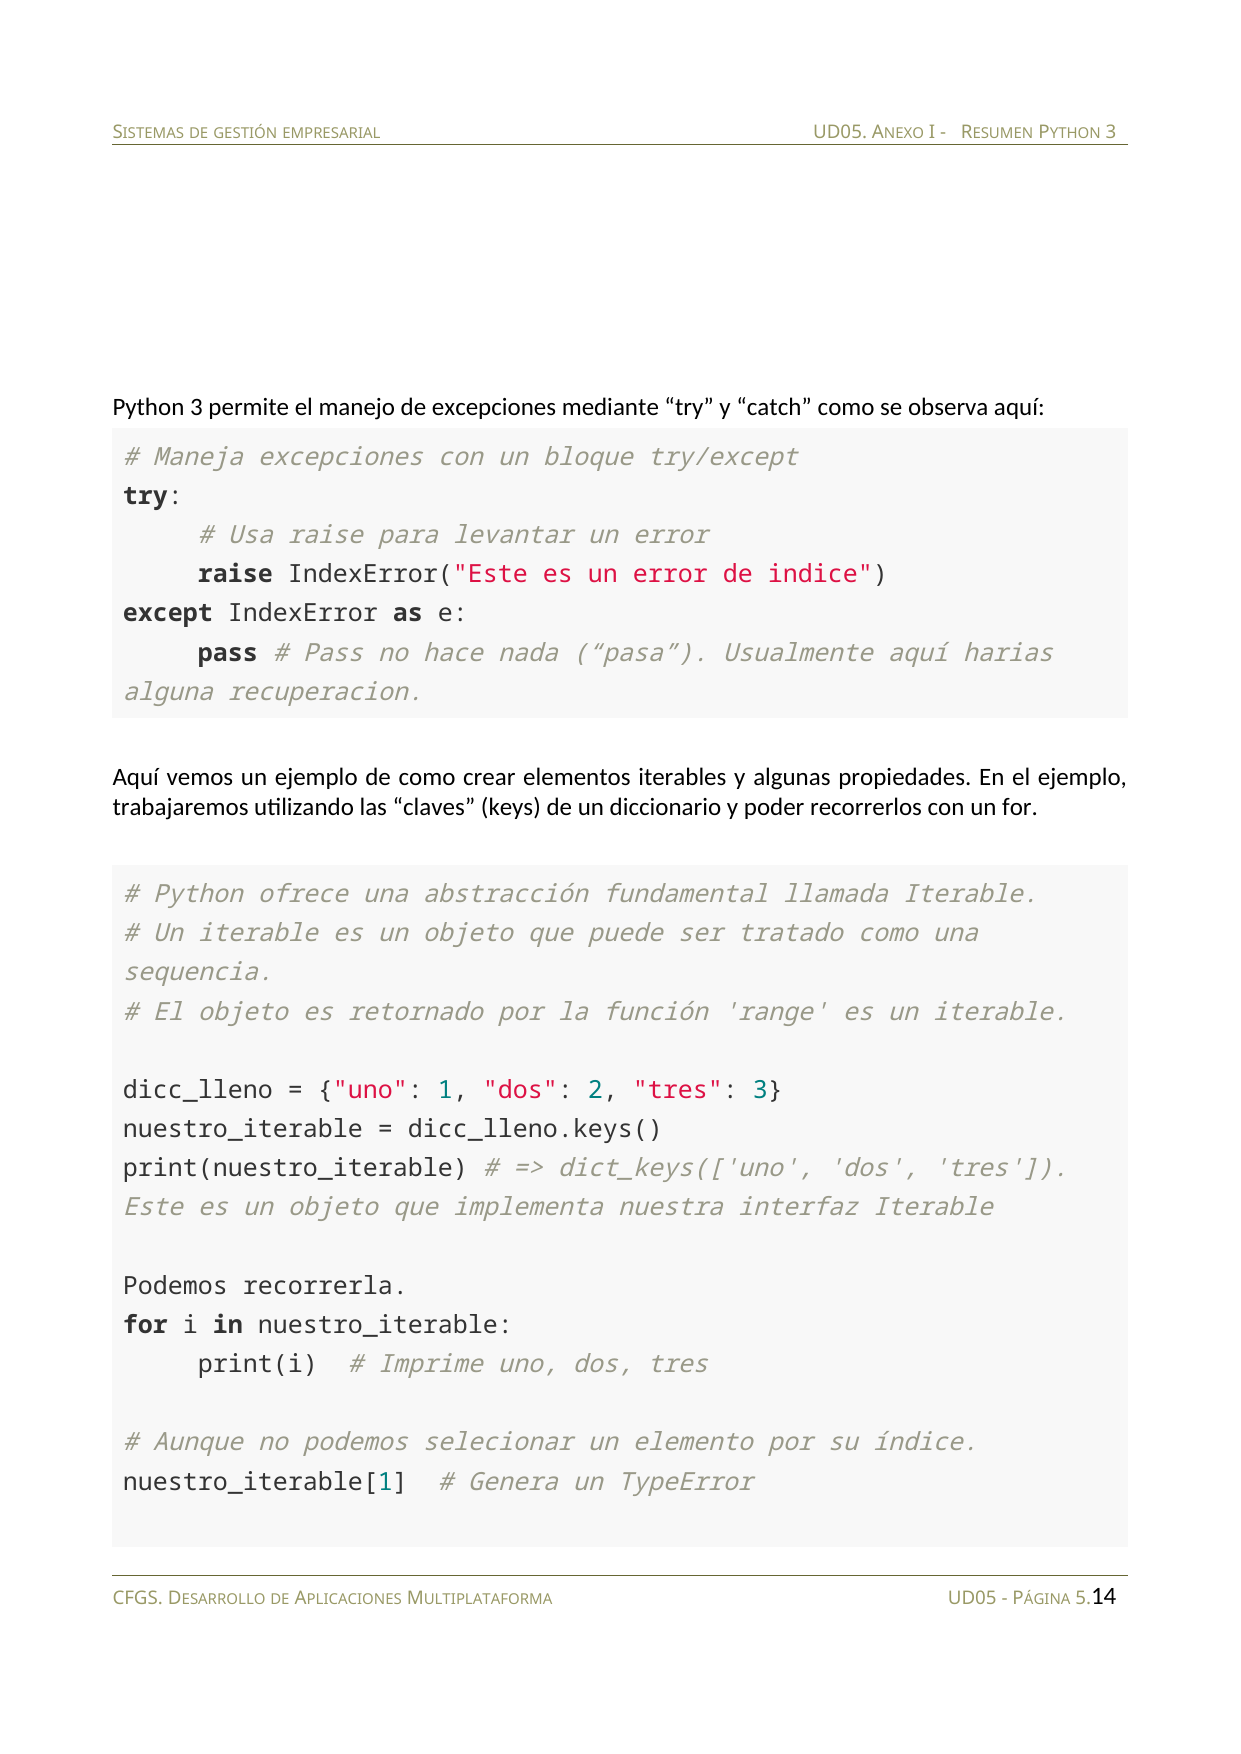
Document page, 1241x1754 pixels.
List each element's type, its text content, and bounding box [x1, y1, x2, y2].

text Aquí vemos un ejemplo de como crear elementos iterables y algunas propiedades. En el ejemplo, trabajaremos utilizando las “claves” (keys) de un diccionario y poder recorrerlos con un for. [112, 761, 1128, 822]
table_header # Maneja excepciones con un bloque try/except try: # Usa raise para levantar un error raise IndexError("Este es un error de indice") except IndexError as e: pass # Pass no hace nada (“pasa”). Usualmente aquí harias alguna recuperacion. [112, 428, 1128, 718]
text Python 3 permite el manejo de excepciones mediante “try” y “catch” como se observa aquí: [112, 391, 1128, 421]
table_header # Python ofrece una abstracción fundamental llamada Iterable. # Un iterable es un objeto que puede ser tratado como una sequencia. # El objeto es retornado por la función 'range' es un iterable. dicc_lleno = {"uno": 1, "dos": 2, "tres": 3} nuestro_iterable = dicc_lleno.keys() print(nuestro_iterable) # => dict_keys(['uno', 'dos', 'tres']). Este es un objeto que implementa nuestra interfaz Iterable Podemos recorrerla. for i in nuestro_iterable: print(i) # Imprime uno, dos, tres # Aunque no podemos selecionar un elemento por su índice. nuestro_iterable[1] # Genera un TypeError [112, 865, 1128, 1547]
